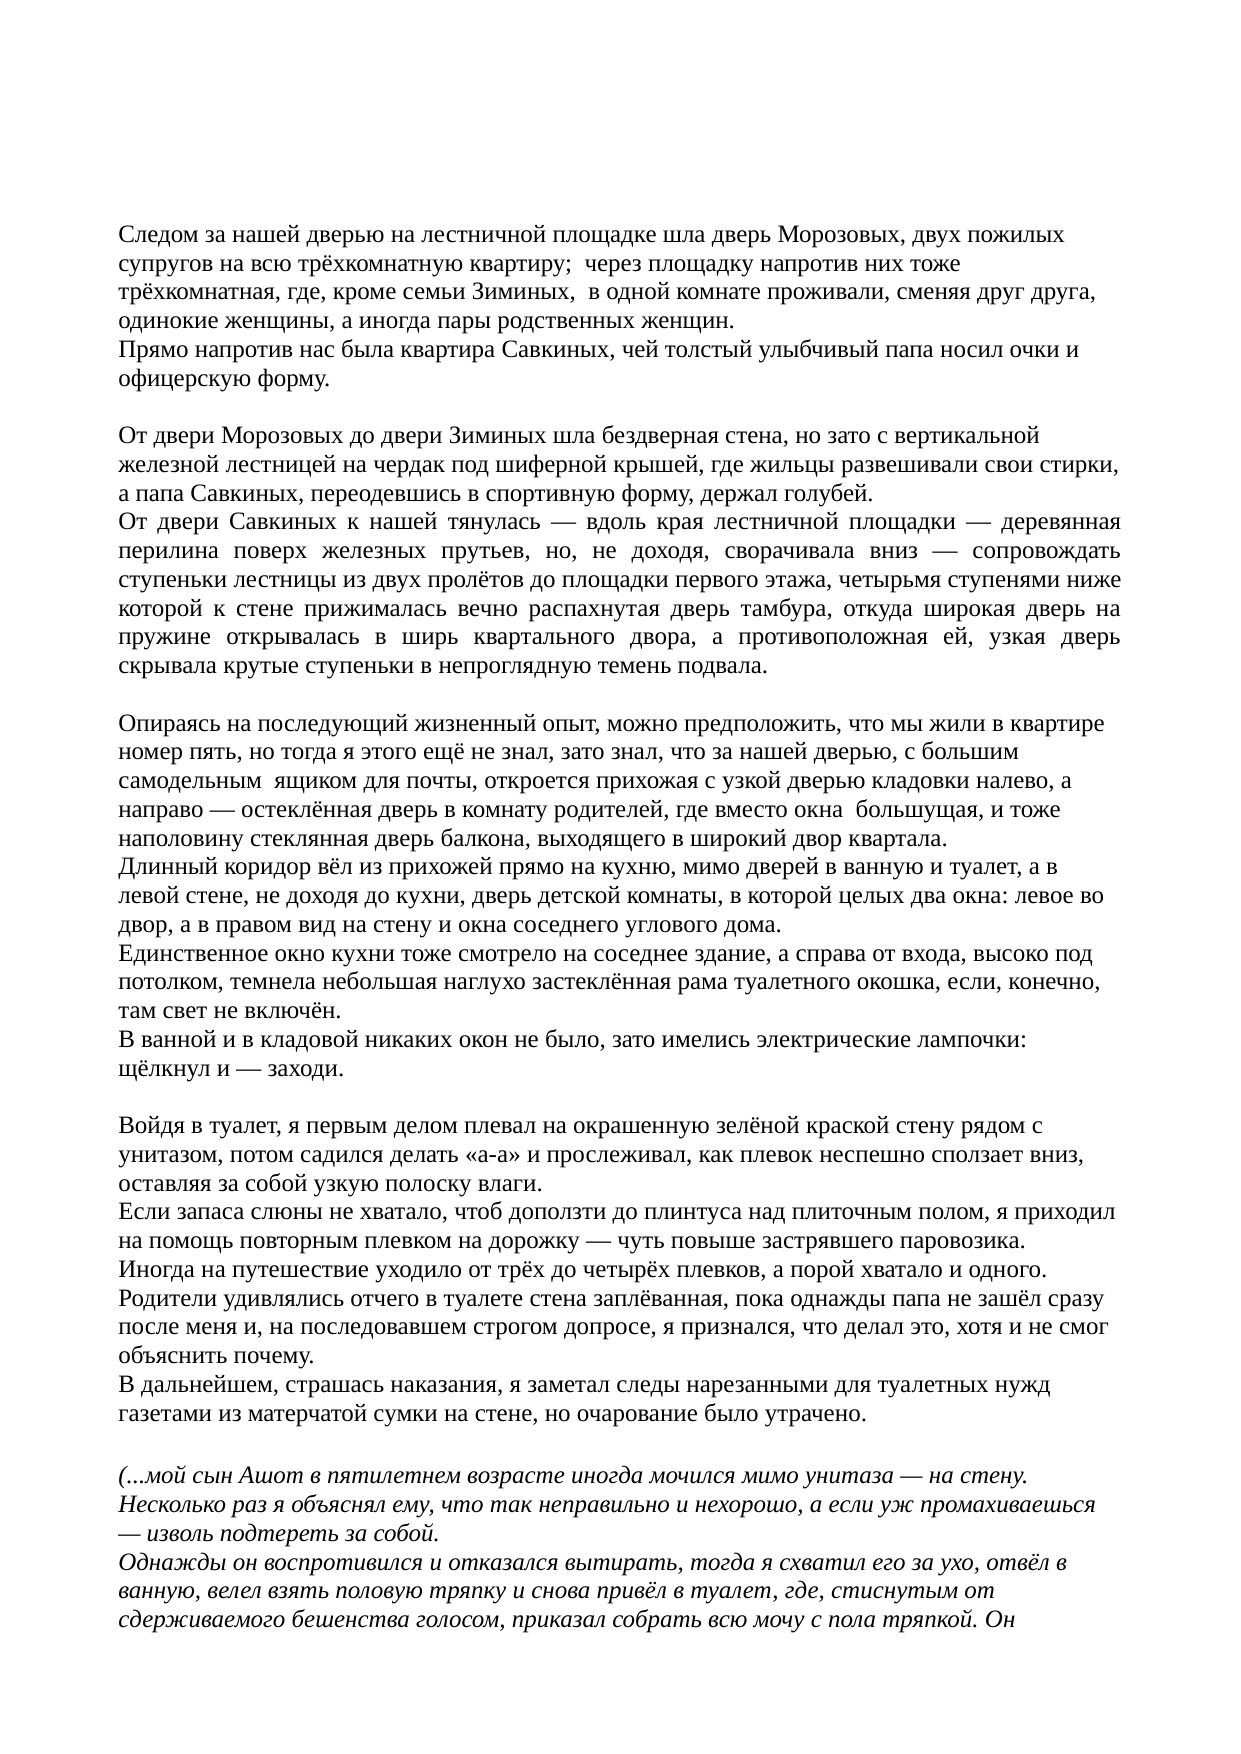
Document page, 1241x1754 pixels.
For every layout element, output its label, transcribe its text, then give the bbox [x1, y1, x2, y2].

text Опираясь на последующий жизненный опыт, можно предположить, что мы жили в квартире номер пять, но тогда я этого ещё не знал, зато знал, что за нашей дверью, с большим самодельным ящиком для почты, откроется прихожая с узкой дверью кладовки налево, а направо — остеклённая дверь в комнату родителей, где вместо окна большущая, и тоже наполовину стеклянная дверь балкона, выходящего в широкий двор квартала. [118, 708, 1122, 851]
text Если запаса слюны не хватало, чтоб доползти до плинтуса над плиточным полом, я приходил на помощь повторным плевком на дорожку — чуть повыше застрявшего паровозика. [118, 1196, 1122, 1254]
text Единственное окно кухни тоже смотрело на соседнее здание, а справа от входа, высоко под потолком, темнела небольшая наглухо застеклённая рама туалетного окошка, если, конечно, там свет не включён. [118, 938, 1122, 1024]
text В дальнейшем, страшась наказания, я заметал следы нарезанными для туалетных нужд газетами из матерчатой сумки на стене, но очарование было утрачено. [118, 1369, 1122, 1426]
text Несколько раз я объяснял ему, что так неправильно и нехорошо, а если уж промахиваешься — изволь подтереть за собой. [118, 1489, 1122, 1547]
text От двери Савкиных к нашей тянулась — вдоль края лестничной площадки — деревянная перилина поверх железных прутьев, но, не доходя, сворачивала вниз — сопровождать ступеньки лестницы из двух пролётов до площадки первого этажа, четырьмя ступенями ниже которой к стене прижималась вечно распахнутая дверь тамбура, откуда широкая дверь на пружине открывалась в ширь квартального двора, а противоположная ей, узкая дверь скрывала крутые ступеньки в непроглядную темень подвала. [118, 506, 1122, 679]
text От двери Морозовых до двери Зиминых шла бездверная стена, но зато с вертикальной железной лестницей на чердак под шиферной крышей, где жильцы развешивали свои стирки, а папа Савкиных, переодевшись в спортивную форму, держал голубей. [118, 420, 1122, 506]
text Прямо напротив нас была квартира Савкиных, чей толстый улыбчивый папа носил очки и офицерскую форму. [118, 334, 1122, 391]
text Однажды он воспротивился и отказался вытирать, тогда я схватил его за ухо, отвёл в ванную, велел взять половую тряпку и снова привёл в туалет, где, стиснутым от сдерживаемого бешенства голосом, приказал собрать всю мочу с пола тряпкой. Он [118, 1547, 1122, 1633]
text Войдя в туалет, я первым делом плевал на окрашенную зелёной краской стену рядом с унитазом, потом садился делать «а-а» и прослеживал, как плевок неспешно сползает вниз, оставляя за собой узкую полоску влаги. [118, 1110, 1122, 1196]
text (...мой сын Ашот в пятилетнем возрасте иногда мочился мимо унитаза — на стену. [118, 1460, 1122, 1489]
text Родители удивлялись отчего в туалете стена заплёванная, пока однажды папа не зашёл сразу после меня и, на последовавшем строгом допросе, я признался, что делал это, хотя и не смог объяснить почему. [118, 1283, 1122, 1369]
text Длинный коридор вёл из прихожей прямо на кухню, мимо дверей в ванную и туалет, а в левой стене, не доходя до кухни, дверь детской комнаты, в которой целых два окна: левое во двор, а в правом вид на стену и окна соседнего углового дома. [118, 851, 1122, 938]
text Следом за нашей дверью на лестничной площадке шла дверь Морозовых, двух пожилых супругов на всю трёхкомнатную квартиру; через площадку напротив них тоже трёхкомнатная, где, кроме семьи Зиминых, в одной комнате проживали, сменяя друг друга, одинокие женщины, а иногда пары родственных женщин. [118, 219, 1122, 334]
text Иногда на путешествие уходило от трёх до четырёх плевков, а порой хватало и одного. [118, 1254, 1122, 1283]
text В ванной и в кладовой никаких окон не было, зато имелись электрические лампочки: щёлкнул и — заходи. [118, 1024, 1122, 1081]
